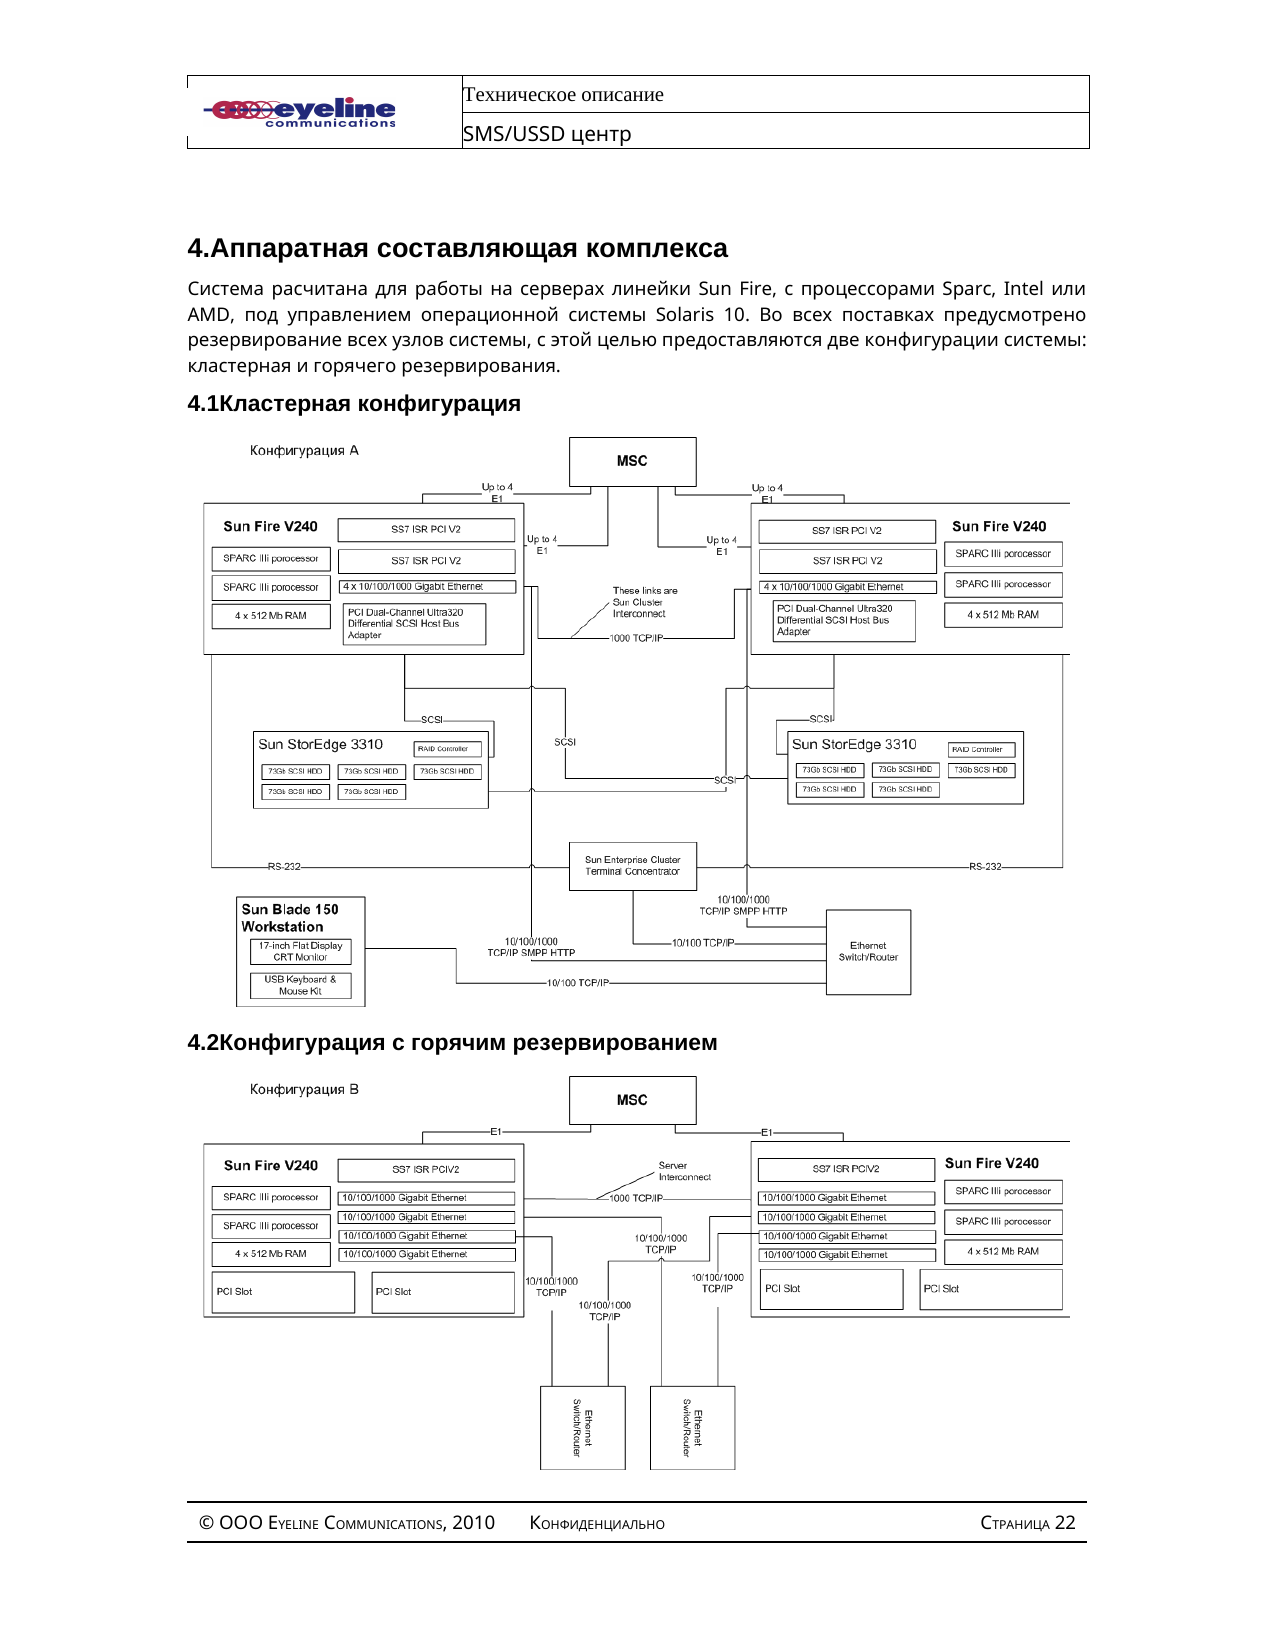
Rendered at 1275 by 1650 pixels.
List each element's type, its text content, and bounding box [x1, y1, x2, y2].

subtitle Кластерная конфигурация [187, 390, 1088, 416]
subtitle Конфигурация с горячим резервированием [187, 1029, 1088, 1055]
picture [203, 437, 1070, 1007]
picture [203, 97, 396, 127]
picture [203, 1076, 1070, 1470]
text Система расчитана для работы на серверах линейки Sun Fire, с процессорами Sparc, Intel или AMD, под управлением операционной системы Solaris 10. Во всех поставках предусмотрено резервирование всех узлов системы, с этой целью предоставляются две конфигурации системы: кластерная и горячего резервирования. [187, 275, 1088, 377]
subtitle Аппаратная составляющая комплекса [187, 232, 1088, 263]
